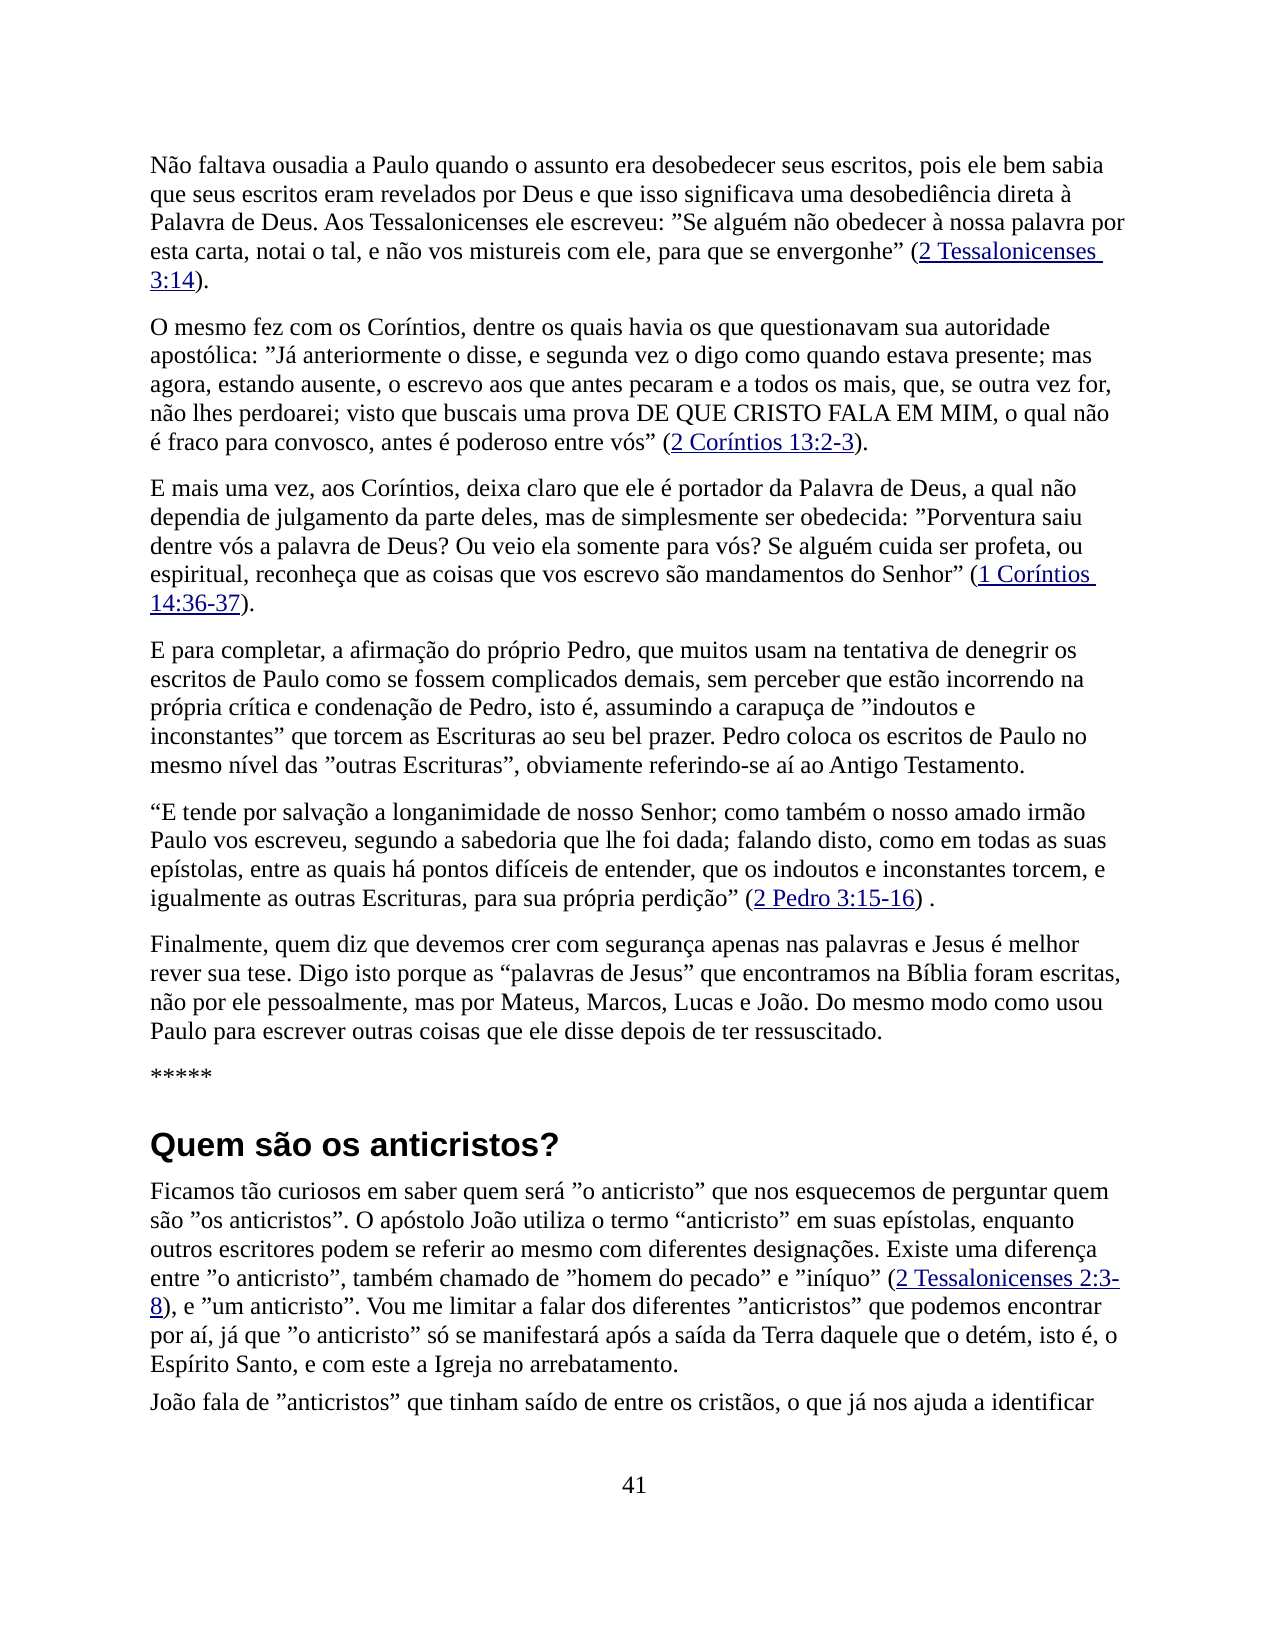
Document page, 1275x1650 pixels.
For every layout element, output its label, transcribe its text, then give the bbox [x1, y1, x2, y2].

text Ficamos tão curiosos em saber quem será ”o anticristo” que nos esquecemos de perguntar quem são ”os anticristos”. O apóstolo João utiliza o termo “anticristo” em suas epístolas, enquanto outros escritores podem se referir ao mesmo com diferentes designações. Existe uma diferença entre ”o anticristo”, também chamado de ”homem do pecado” e ”iníquo” (2 Tessalonicenses 2:3-8), e ”um anticristo”. Vou me limitar a falar dos diferentes ”anticristos” que podemos encontrar por aí, já que ”o anticristo” só se manifestará após a saída da Terra daquele que o detém, isto é, o Espírito Santo, e com este a Igreja no arrebatamento. [150, 1176, 1125, 1378]
text O mesmo fez com os Coríntios, dentre os quais havia os que questionavam sua autoridade apostólica: ”Já anteriormente o disse, e segunda vez o digo como quando estava presente; mas agora, estando ausente, o escrevo aos que antes pecaram e a todos os mais, que, se outra vez for, não lhes perdoarei; visto que buscais uma prova DE QUE CRISTO FALA EM MIM, o qual não é fraco para convosco, antes é poderoso entre vós” (2 Coríntios 13:2-3). [150, 312, 1125, 455]
text ***** [150, 1062, 1125, 1091]
text Finalmente, quem diz que devemos crer com segurança apenas nas palavras e Jesus é melhor rever sua tese. Digo isto porque as “palavras de Jesus” que encontramos na Bíblia foram escritas, não por ele pessoalmente, mas por Mateus, Marcos, Lucas e João. Do mesmo modo como usou Paulo para escrever outras coisas que ele disse depois de ter ressuscitado. [150, 929, 1125, 1044]
text E para completar, a afirmação do próprio Pedro, que muitos usam na tentativa de denegrir os escritos de Paulo como se fossem complicados demais, sem perceber que estão incorrendo na própria crítica e condenação de Pedro, isto é, assumindo a carapuça de ”indoutos e inconstantes” que torcem as Escrituras ao seu bel prazer. Pedro coloca os escritos de Paulo no mesmo nível das ”outras Escrituras”, obviamente referindo-se aí ao Antigo Testamento. [150, 635, 1125, 779]
text João fala de ”anticristos” que tinham saído de entre os cristãos, o que já nos ajuda a identificar [150, 1387, 1125, 1415]
text E mais uma vez, aos Coríntios, deixa claro que ele é portador da Palavra de Deus, a qual não dependia de julgamento da parte deles, mas de simplesmente ser obedecida: ”Porventura saiu dentre vós a palavra de Deus? Ou veio ela somente para vós? Se alguém cuida ser profeta, ou espiritual, reconheça que as coisas que vos escrevo são mandamentos do Senhor” (1 Coríntios 14:36-37). [150, 473, 1125, 617]
text “E tende por salvação a longanimidade de nosso Senhor; como também o nosso amado irmão Paulo vos escreveu, segundo a sabedoria que lhe foi dada; falando disto, como em todas as suas epístolas, entre as quais há pontos difíceis de entender, que os indoutos e inconstantes torcem, e igualmente as outras Escrituras, para sua própria perdição” (2 Pedro 3:15-16) . [150, 797, 1125, 912]
text Não faltava ousadia a Paulo quando o assunto era desobedecer seus escritos, pois ele bem sabia que seus escritos eram revelados por Deus e que isso significava uma desobediência direta à Palavra de Deus. Aos Tessalonicenses ele escreveu: ”Se alguém não obedecer à nossa palavra por esta carta, notai o tal, e não vos mistureis com ele, para que se envergonhe” (2 Tessalonicenses 3:14). [150, 150, 1125, 294]
subtitle Quem são os anticristos? [150, 1125, 1125, 1164]
